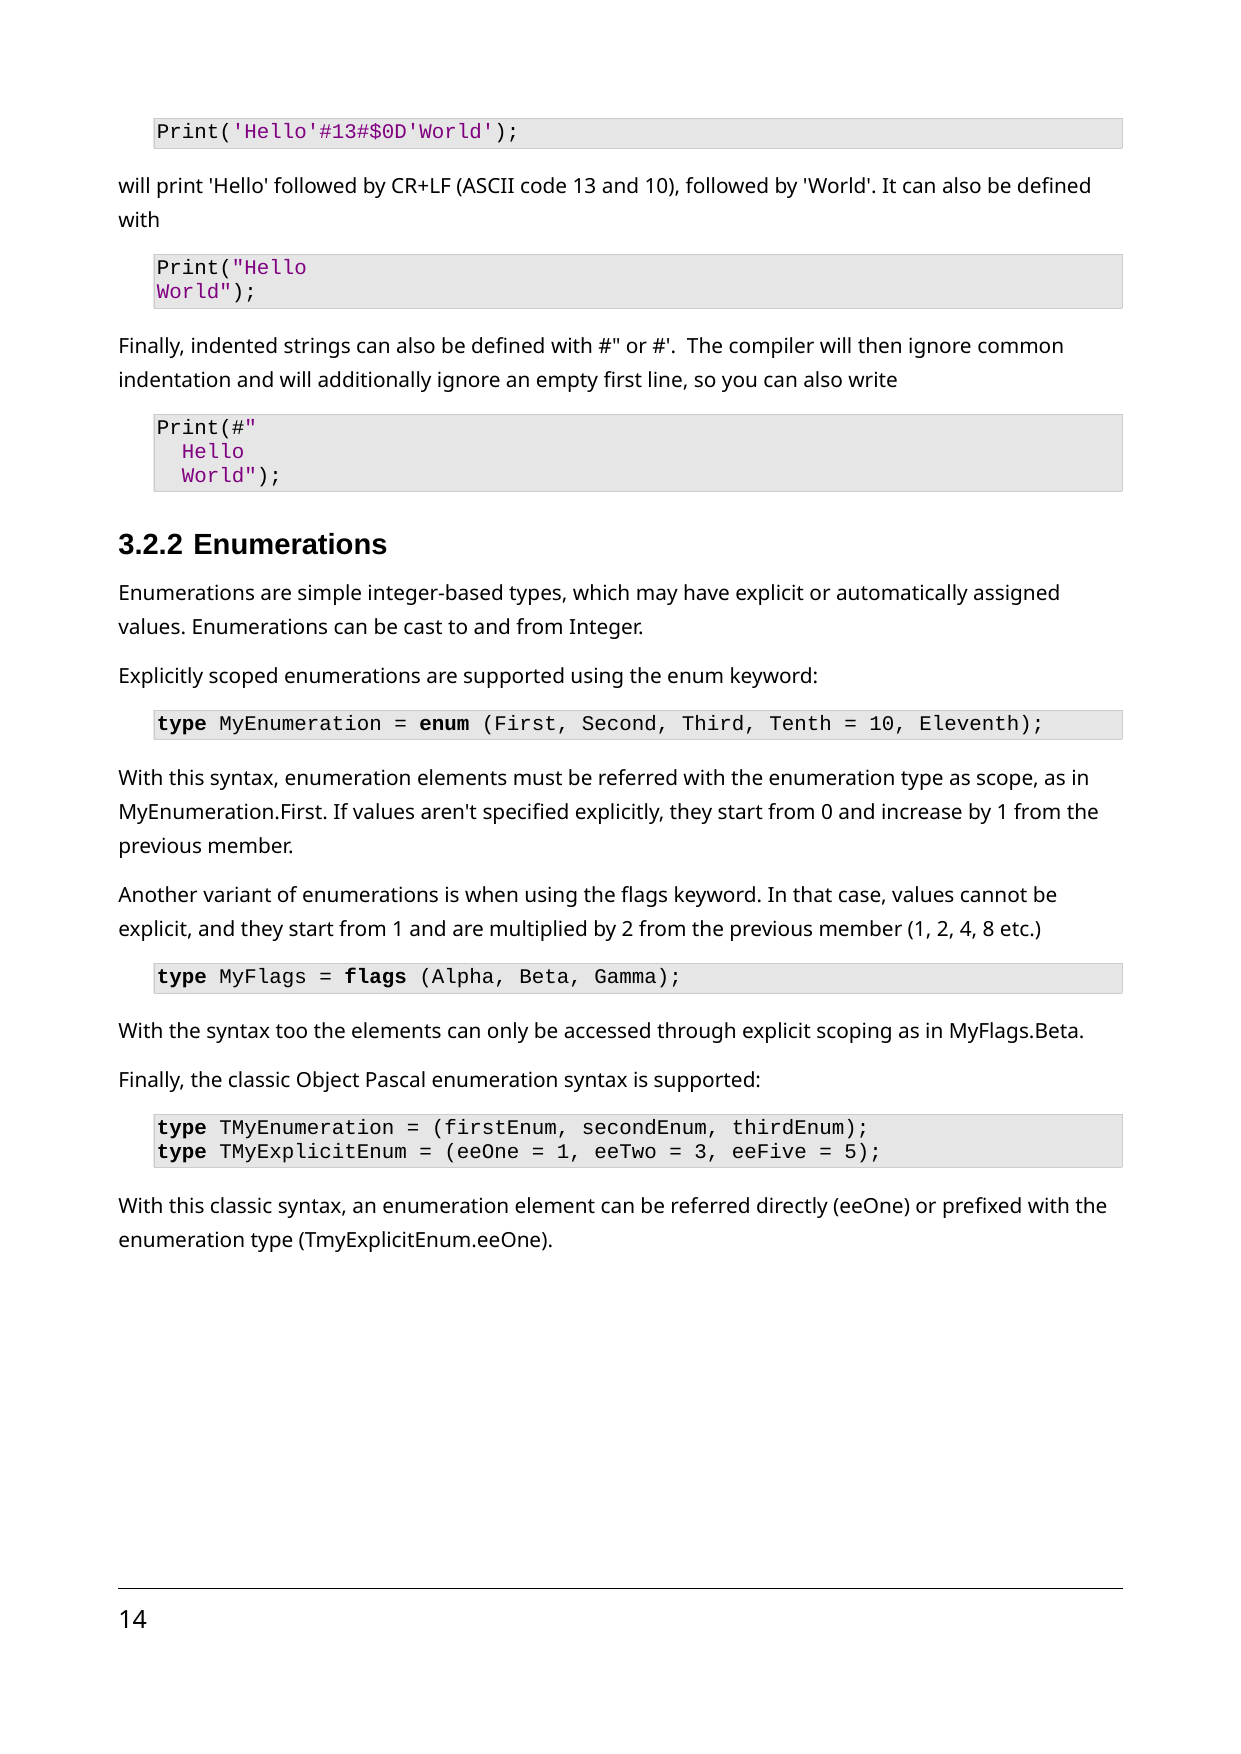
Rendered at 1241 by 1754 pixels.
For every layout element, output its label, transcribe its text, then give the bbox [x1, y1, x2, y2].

text Print("Hello World"); [155, 255, 1122, 308]
text Enumerations are simple integer-based types, which may have explicit or automatically assigned values. Enumerations can be cast to and from Integer. [118, 578, 1122, 640]
text type MyEnumeration = enum (First, Second, Third, Tenth = 10, Eleventh); [155, 711, 1122, 739]
text type TMyEnumeration = (firstEnum, secondEnum, thirdEnum); type TMyExplicitEnum = (eeOne = 1, eeTwo = 3, eeFive = 5); [155, 1115, 1122, 1167]
text With this classic syntax, an enumeration element can be referred directly (eeOne) or prefixed with the enumeration type (TmyExplicitEnum.eeOne). [118, 1191, 1122, 1253]
text will print 'Hello' followed by CR+LF (ASCII code 13 and 10), followed by 'World'. It can also be defined with [118, 171, 1122, 234]
text type MyFlags = flags (Alpha, Beta, Gamma); [155, 964, 1122, 993]
text With the syntax too the elements can only be accessed through explicit scoping as in MyFlags.Beta. [118, 1016, 1122, 1045]
text Print(#" Hello World"); [155, 415, 1122, 491]
subtitle Enumerations [118, 527, 1122, 560]
text Finally, the classic Object Pascal enumeration syntax is supported: [118, 1065, 1122, 1093]
text Another variant of enumerations is when using the flags keyword. In that case, values cannot be explicit, and they start from 1 and are multiplied by 2 from the previous member (1, 2, 4, 8 etc.) [118, 880, 1122, 942]
text With this syntax, enumeration elements must be referred with the enumeration type as scope, as in MyEnumeration.First. If values aren't specified explicitly, they start from 0 and increase by 1 from the previous member. [118, 763, 1122, 859]
text Finally, indented strings can also be defined with #" or #'. The compiler will then ignore common indentation and will additionally ignore an empty first line, so you can also write [118, 331, 1122, 394]
text Explicitly scoped enumerations are supported using the enum keyword: [118, 661, 1122, 689]
text Print('Hello'#13#$0D'World'); [155, 119, 1122, 148]
